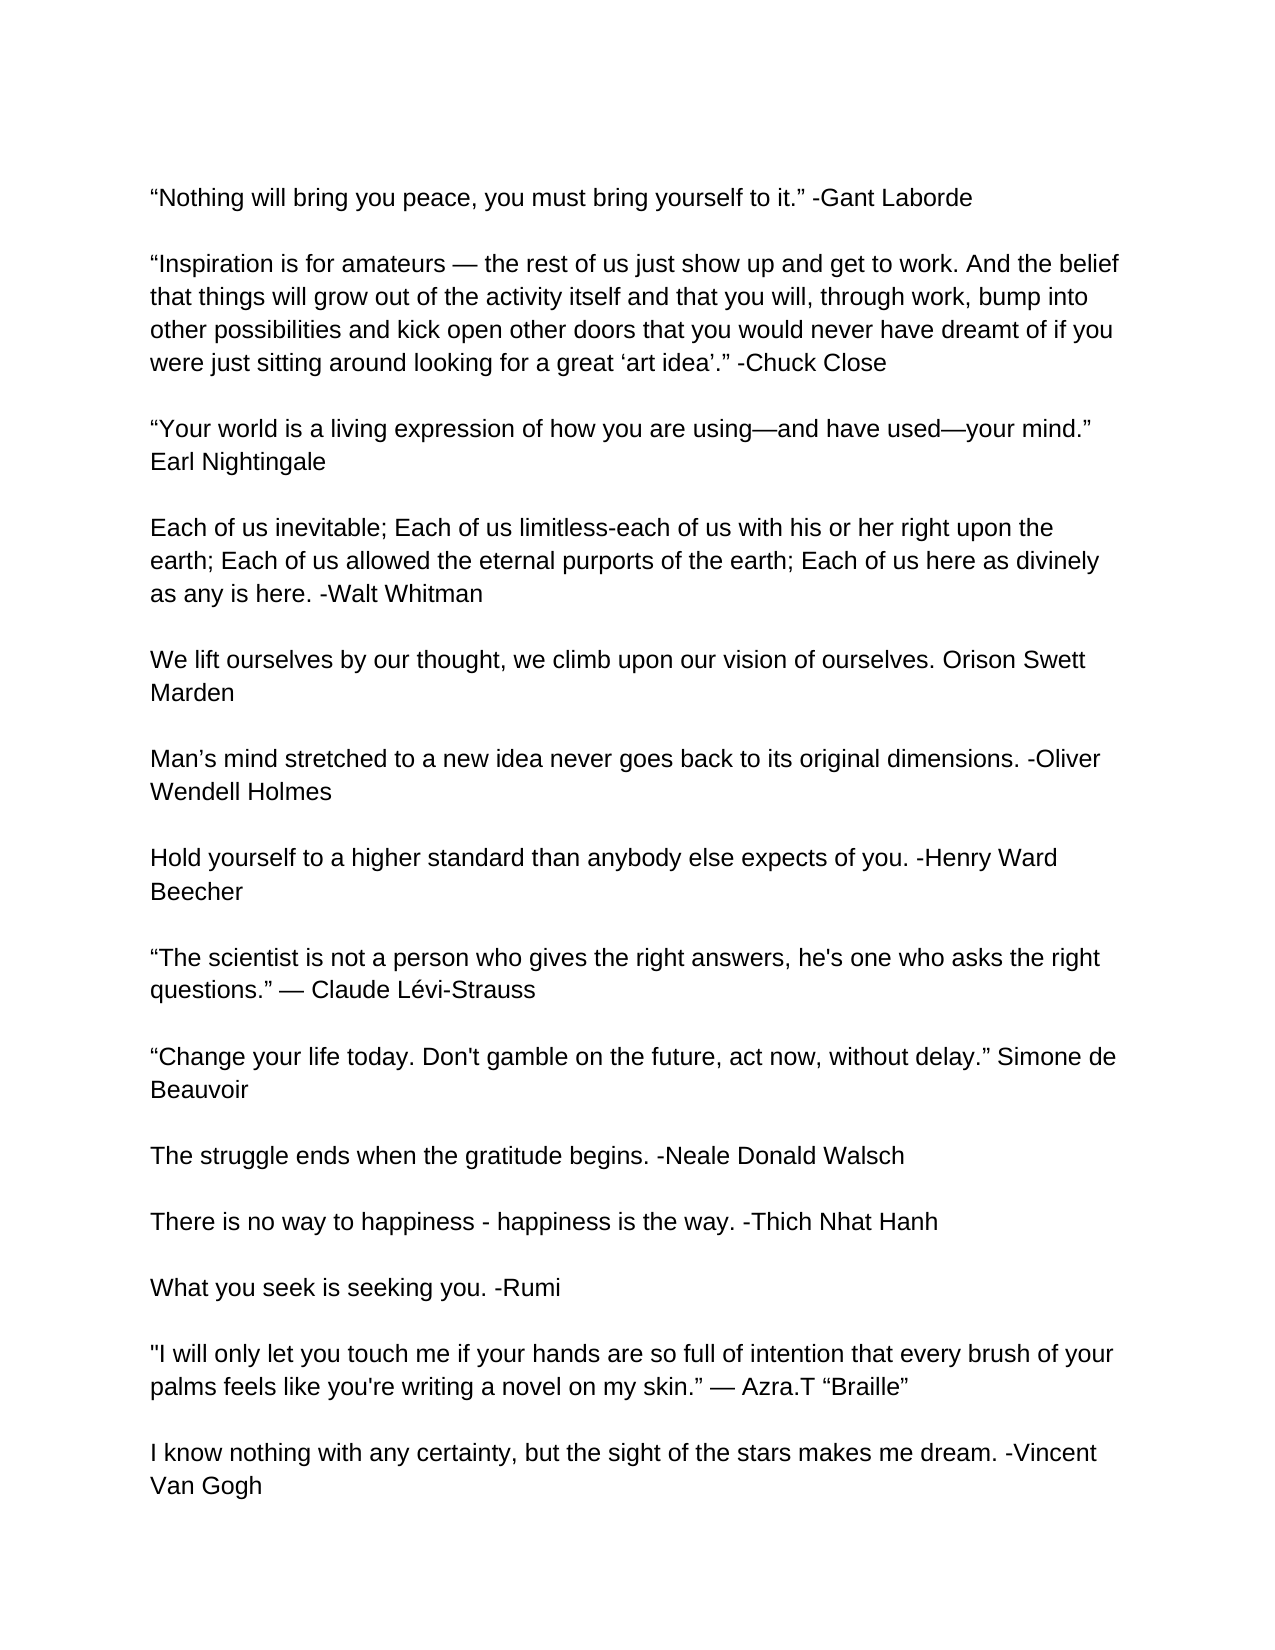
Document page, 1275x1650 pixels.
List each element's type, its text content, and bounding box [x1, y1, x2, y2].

text “Your world is a living expression of how you are using—and have used—your mind.” Earl Nightingale [150, 414, 1125, 476]
text “Nothing will bring you peace, you must bring yourself to it.” -Gant Laborde [150, 183, 1125, 212]
text "I will only let you touch me if your hands are so full of intention that every brush of your palms feels like you're writing a novel on my skin.” — Azra.T “Braille” [150, 1339, 1125, 1401]
text “Change your life today. Don't gamble on the future, act now, without delay.” Simone de Beauvoir [150, 1042, 1125, 1103]
text Each of us inevitable; Each of us limitless-each of us with his or her right upon the earth; Each of us allowed the eternal purports of the earth; Each of us here as divinely as any is here. -Walt Whitman [150, 513, 1125, 608]
text We lift ourselves by our thought, we climb upon our vision of ourselves. Orison Swett Marden [150, 645, 1125, 707]
text Man’s mind stretched to a new idea never goes back to its original dimensions. -Oliver Wendell Holmes [150, 744, 1125, 806]
text I know nothing with any certainty, but the sight of the stars makes me dream. -Vincent Van Gogh [150, 1438, 1125, 1499]
text “The scientist is not a person who gives the right answers, he's one who asks the right questions.” ― Claude Lévi-Strauss [150, 942, 1125, 1004]
text The struggle ends when the gratitude begins. -Neale Donald Walsch [150, 1141, 1125, 1169]
text What you seek is seeking you. -Rumi [150, 1273, 1125, 1301]
text “Inspiration is for amateurs — the rest of us just show up and get to work. And the belief that things will grow out of the activity itself and that you will, through work, bump into other possibilities and kick open other doors that you would never have dreamt of if you were just sitting around looking for a great ‘art idea’.” -Chuck Close [150, 249, 1125, 377]
text There is no way to happiness - happiness is the way. -Thich Nhat Hanh [150, 1207, 1125, 1235]
text Hold yourself to a higher standard than anybody else expects of you. -Henry Ward Beecher [150, 843, 1125, 905]
